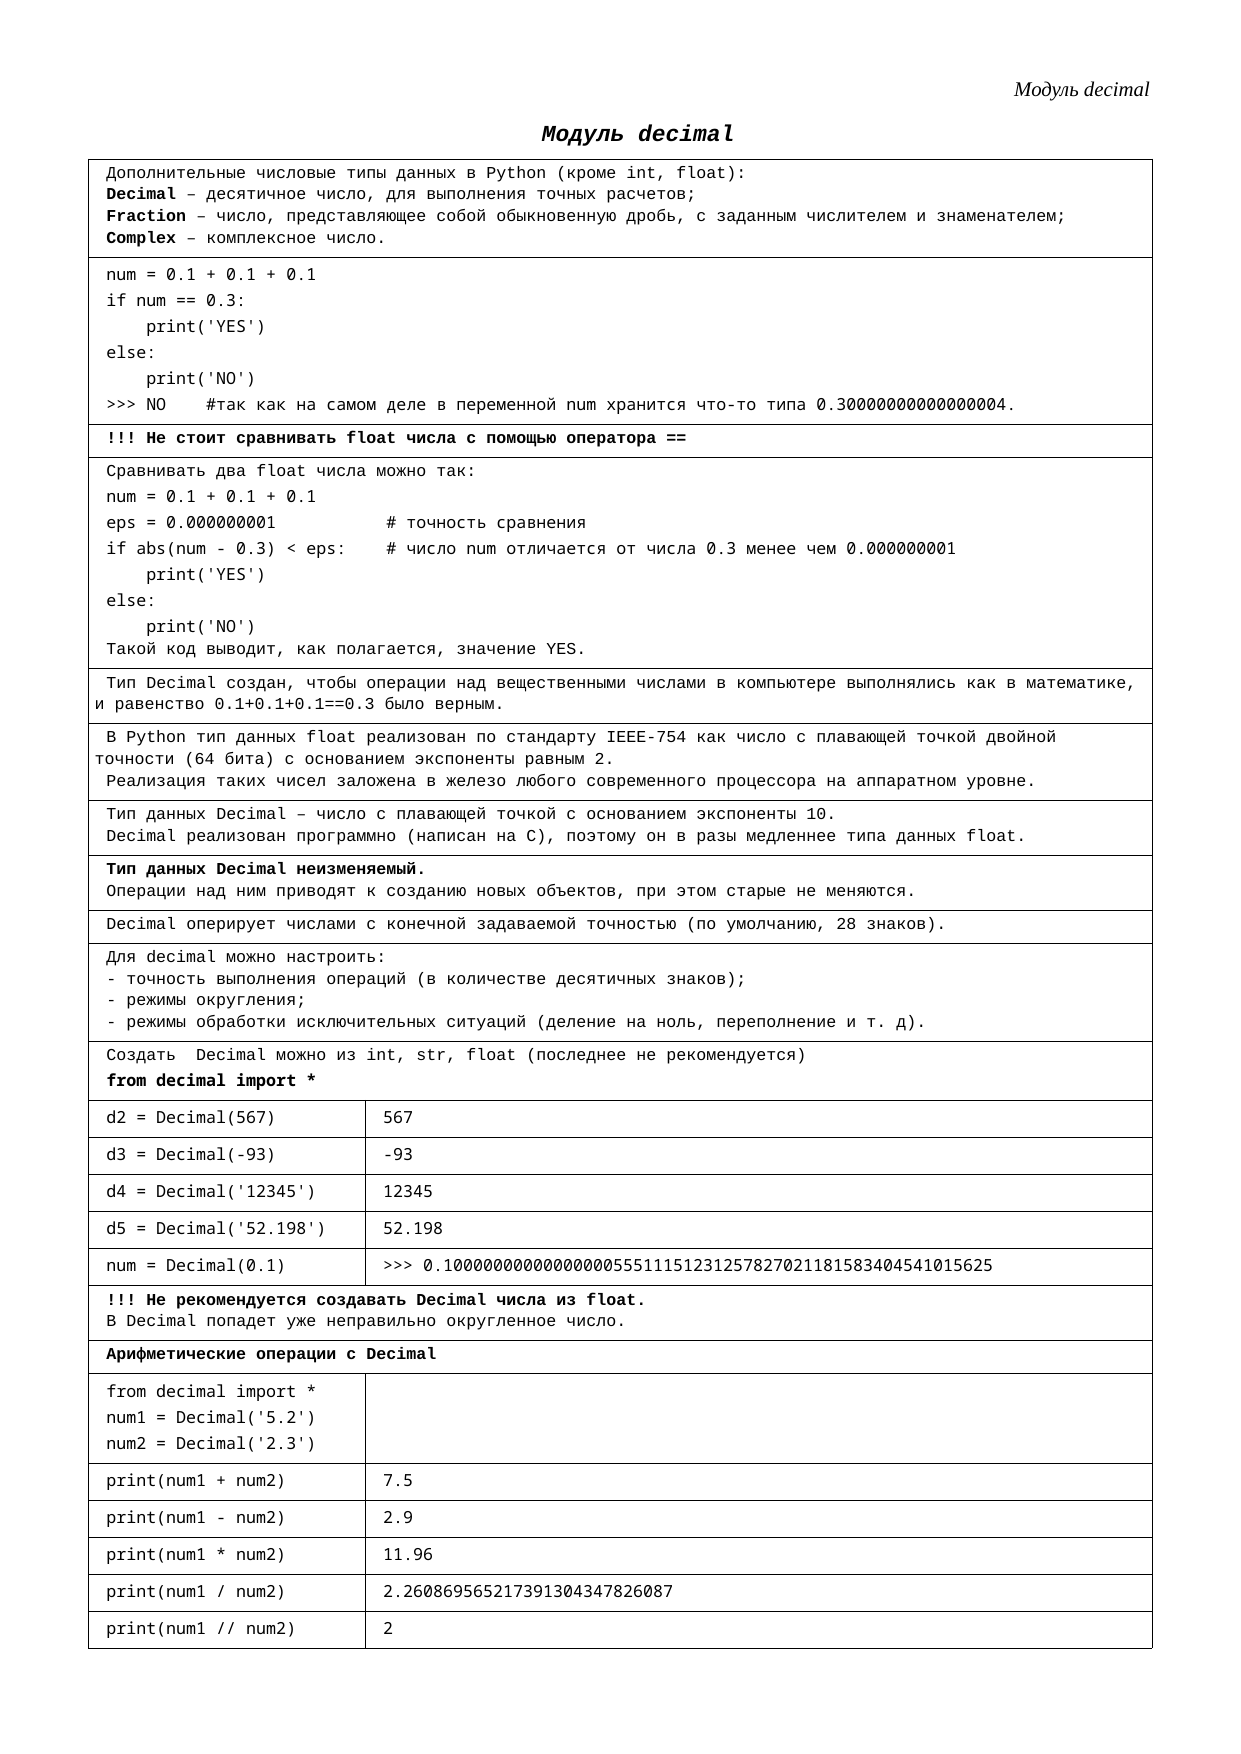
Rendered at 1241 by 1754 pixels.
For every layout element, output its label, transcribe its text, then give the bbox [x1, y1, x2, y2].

table_cell 7.5 [366, 1464, 1152, 1499]
table_cell print(num1 / num2) [89, 1575, 365, 1611]
table_cell 52.198 [366, 1212, 1152, 1248]
table_cell from decimal import * num1 = Decimal('5.2') num2 = Decimal('2.3') [89, 1374, 365, 1462]
table_cell >>> 0.1000000000000000055511151231257827021181583404541015625 [366, 1249, 1152, 1285]
table_header Дополнительные числовые типы данных в Python (кроме int, float): Decimal – десятичное число, для выполнения точных расчетов; Fraction – число, представляющее собой обыкновенную дробь, с заданным числителем и знаменателем; Complex – комплексное число. [89, 160, 1152, 257]
table_cell print(num1 // num2) [89, 1612, 365, 1648]
table_cell 2.260869565217391304347826087 [366, 1575, 1152, 1611]
table_cell 2.9 [366, 1501, 1152, 1537]
table_cell [366, 1374, 1152, 1462]
table_cell 567 [366, 1101, 1152, 1137]
table_cell -93 [366, 1138, 1152, 1174]
table_cell Арифметические операции с Decimal [89, 1341, 1152, 1373]
table_cell Создать Decimal можно из int, str, float (последнее не рекомендуется) from decimal import * [89, 1042, 1152, 1100]
table_cell Для decimal можно настроить: - точность выполнения операций (в количестве десятичных знаков); - режимы округления; - режимы обработки исключительных ситуаций (деление на ноль, переполнение и т. д). [89, 944, 1152, 1041]
table_cell print(num1 * num2) [89, 1538, 365, 1574]
table_cell num = Decimal(0.1) [89, 1249, 365, 1285]
table_cell Тип данных Decimal – число с плавающей точкой с основанием экспоненты 10. Decimal реализован программно (написан на C), поэтому он в разы медленнее типа данных float. [89, 801, 1152, 855]
table_cell 12345 [366, 1175, 1152, 1211]
table_cell d2 = Decimal(567) [89, 1101, 365, 1137]
table_cell 11.96 [366, 1538, 1152, 1574]
table_cell d5 = Decimal('52.198') [89, 1212, 365, 1248]
table_cell !!! Не стоит сравнивать float числа с помощью оператора == [89, 425, 1152, 457]
table_cell Тип данных Decimal неизменяемый. Операции над ним приводят к созданию новых объектов, при этом старые не меняются. [89, 856, 1152, 909]
table_cell Decimal оперирует числами с конечной задаваемой точностью (по умолчанию, 28 знаков). [89, 911, 1152, 943]
table_cell 2 [366, 1612, 1152, 1648]
table_cell В Python тип данных float реализован по стандарту IEEE-754 как число с плавающей точкой двойной точности (64 бита) с основанием экспоненты равным 2. Реализация таких чисел заложена в железо любого современного процессора на аппаратном уровне. [89, 724, 1152, 800]
table_cell d3 = Decimal(-93) [89, 1138, 365, 1174]
table_cell d4 = Decimal('12345') [89, 1175, 365, 1211]
table_cell print(num1 - num2) [89, 1501, 365, 1537]
subtitle Модуль decimal [126, 122, 1152, 148]
table_cell !!! Не рекомендуется создавать Decimal числа из float. В Decimal попадет уже неправильно округленное число. [89, 1286, 1152, 1340]
table_cell print(num1 + num2) [89, 1464, 365, 1499]
table_cell Cравнивать два float числа можно так: num = 0.1 + 0.1 + 0.1 eps = 0.000000001 # точность сравнения if abs(num - 0.3) < eps: # число num отличается от числа 0.3 менее чем 0.000000001 print('YES') else: print('NO') Такой код выводит, как полагается, значение YES. [89, 458, 1152, 668]
table_cell num = 0.1 + 0.1 + 0.1 if num == 0.3: print('YES') else: print('NO') >>> NO #так как на самом деле в переменной num хранится что-то типа 0.30000000000000004. [89, 258, 1152, 424]
table_cell Тип Decimal создан, чтобы операции над вещественными числами в компьютере выполнялись как в математике, и равенство 0.1+0.1+0.1==0.3 было верным. [89, 669, 1152, 723]
